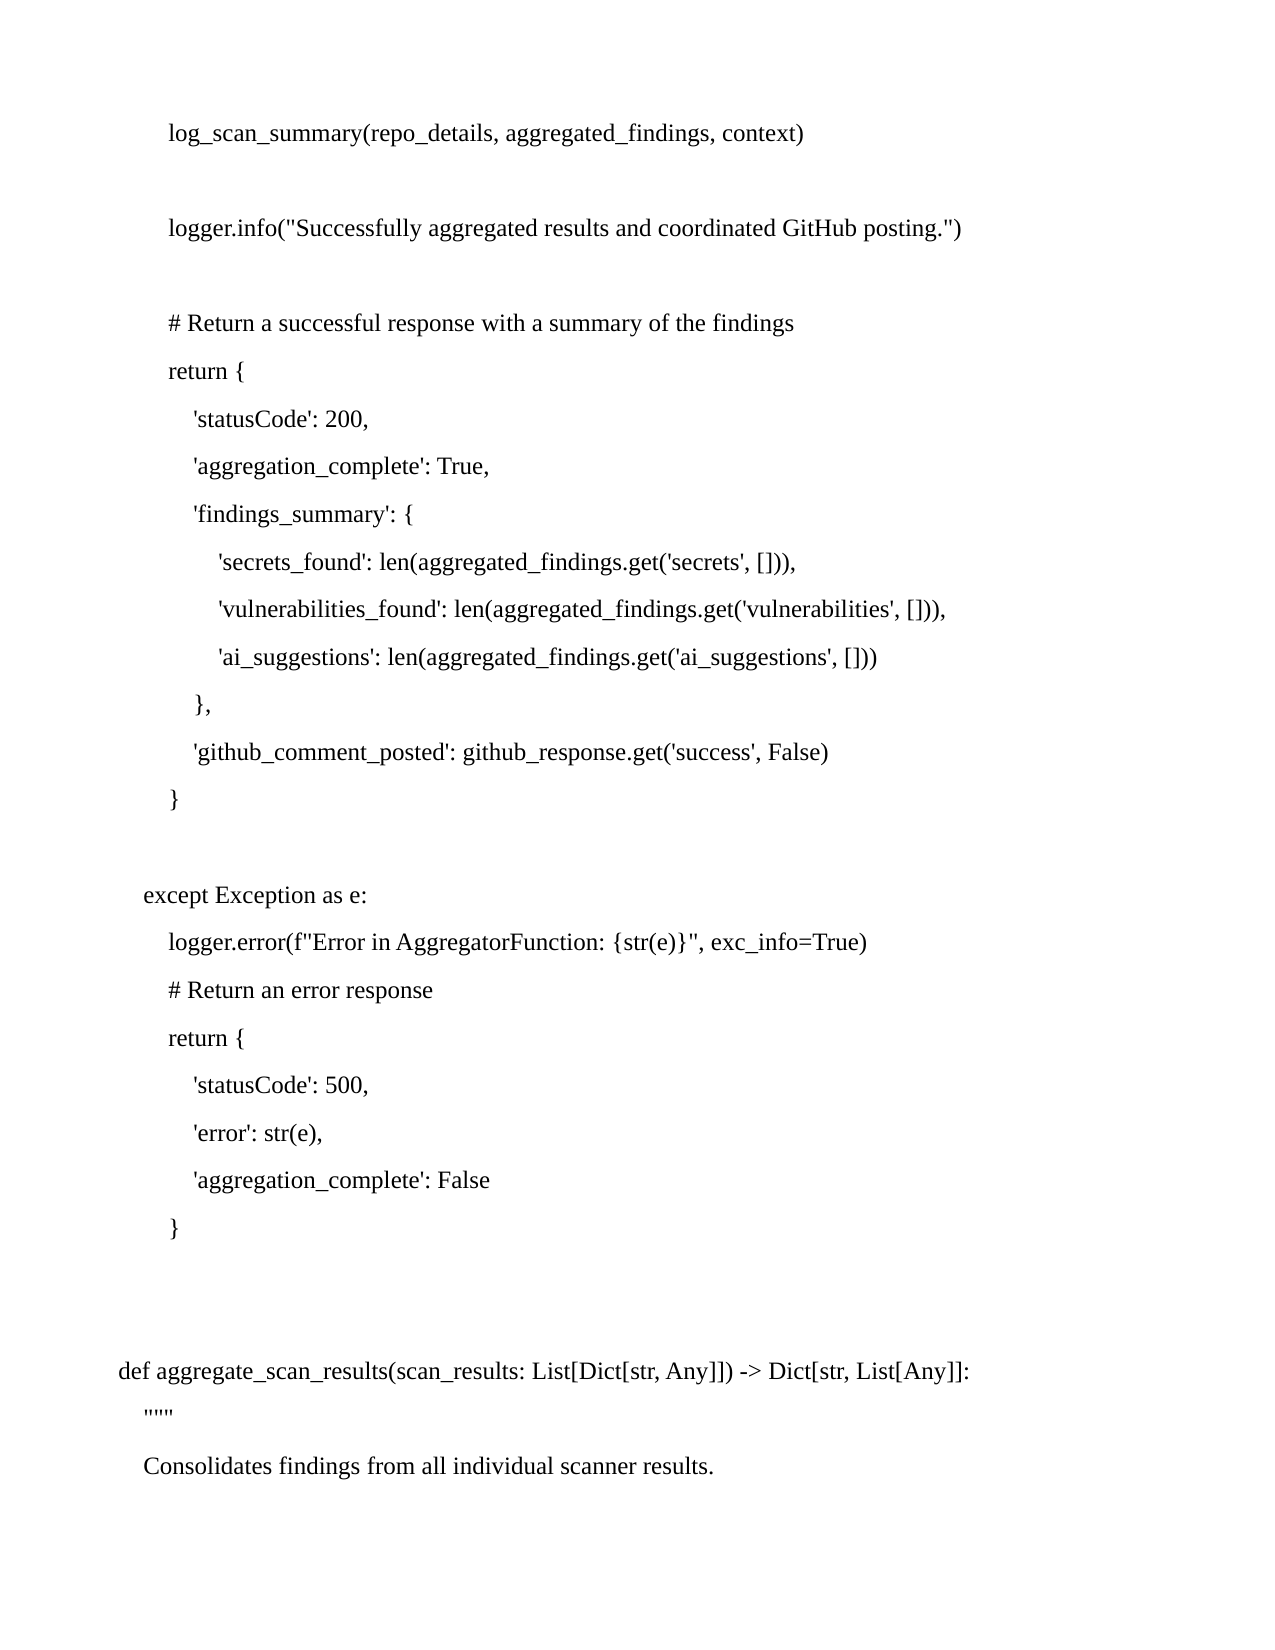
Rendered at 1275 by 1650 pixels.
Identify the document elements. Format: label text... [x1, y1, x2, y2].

text 'github_comment_posted': github_response.get('success', False) [118, 737, 1157, 766]
text 'aggregation_complete': True, [118, 451, 1157, 480]
text return { [118, 1023, 1157, 1051]
text 'findings_summary': { [118, 499, 1157, 528]
text 'statusCode': 200, [118, 404, 1157, 432]
text log_scan_summary(repo_details, aggregated_findings, context) [118, 118, 1157, 147]
text 'ai_suggestions': len(aggregated_findings.get('ai_suggestions', [])) [118, 642, 1157, 671]
text except Exception as e: [118, 880, 1157, 908]
text logger.info("Successfully aggregated results and coordinated GitHub posting.") [118, 213, 1157, 242]
text # Return an error response [118, 975, 1157, 1004]
text } [118, 1213, 1157, 1242]
text 'error': str(e), [118, 1118, 1157, 1147]
text """ [118, 1403, 1157, 1432]
text }, [118, 689, 1157, 718]
text def aggregate_scan_results(scan_results: List[Dict[str, Any]]) -> Dict[str, List[Any]]: [118, 1356, 1157, 1384]
text return { [118, 356, 1157, 385]
text 'aggregation_complete': False [118, 1165, 1157, 1194]
text # Return a successful response with a summary of the findings [118, 308, 1157, 337]
text 'vulnerabilities_found': len(aggregated_findings.get('vulnerabilities', [])), [118, 594, 1157, 623]
text } [118, 784, 1157, 813]
text Consolidates findings from all individual scanner results. [118, 1451, 1157, 1480]
text logger.error(f"Error in AggregatorFunction: {str(e)}", exc_info=True) [118, 927, 1157, 956]
text 'statusCode': 500, [118, 1070, 1157, 1099]
text 'secrets_found': len(aggregated_findings.get('secrets', [])), [118, 547, 1157, 575]
